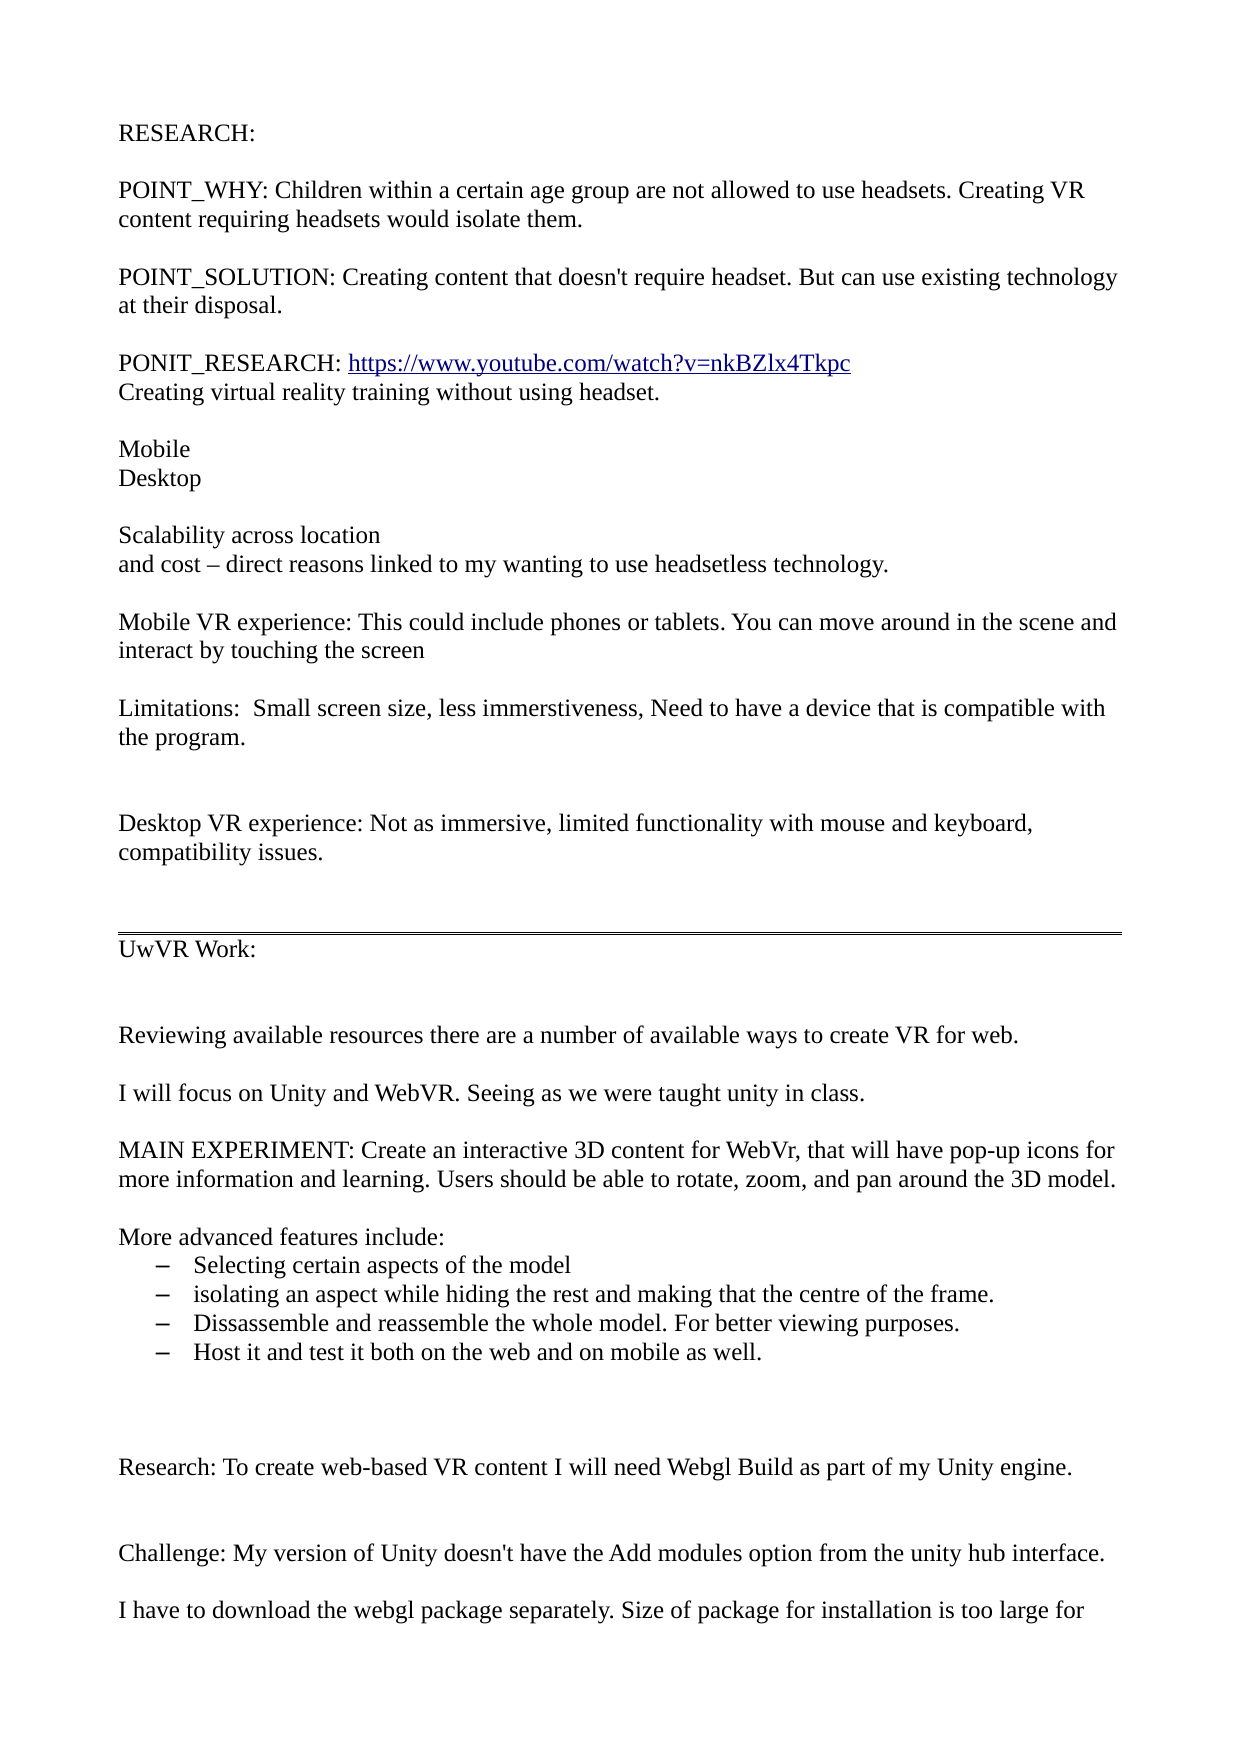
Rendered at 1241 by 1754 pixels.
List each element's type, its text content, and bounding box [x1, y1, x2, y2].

list Selecting certain aspects of the model [156, 1250, 1122, 1279]
text Reviewing available resources there are a number of available ways to create VR for web. [118, 1020, 1122, 1049]
text I will focus on Unity and WebVR. Seeing as we were taught unity in class. [118, 1078, 1122, 1107]
text POINT_SOLUTION: Creating content that doesn't require headset. But can use existing technology at their disposal. [118, 262, 1122, 319]
text UwVR Work: [118, 935, 1122, 963]
list Host it and test it both on the web and on mobile as well. [156, 1337, 1122, 1365]
text Creating virtual reality training without using headset. [118, 377, 1122, 406]
list Dissassemble and reassemble the whole model. For better viewing purposes. [156, 1308, 1122, 1337]
text Mobile [118, 434, 1122, 463]
text MAIN EXPERIMENT: Create an interactive 3D content for WebVr, that will have pop-up icons for more information and learning. Users should be able to rotate, zoom, and pan around the 3D model. [118, 1135, 1122, 1193]
text POINT_WHY: Children within a certain age group are not allowed to use headsets. Creating VR content requiring headsets would isolate them. [118, 176, 1122, 233]
text Scalability across location [118, 521, 1122, 549]
text and cost – direct reasons linked to my wanting to use headsetless technology. [118, 549, 1122, 578]
text Mobile VR experience: This could include phones or tablets. You can move around in the scene and interact by touching the screen [118, 607, 1122, 664]
text Research: To create web-based VR content I will need Webgl Build as part of my Unity engine. [118, 1452, 1122, 1480]
text PONIT_RESEARCH: https://www.youtube.com/watch?v=nkBZlx4Tkpc [118, 348, 1122, 377]
list isolating an aspect while hiding the rest and making that the centre of the frame. [156, 1279, 1122, 1308]
text Desktop [118, 463, 1122, 492]
text I have to download the webgl package separately. Size of package for installation is too large for [118, 1595, 1122, 1624]
text Desktop VR experience: Not as immersive, limited functionality with mouse and keyboard, compatibility issues. [118, 808, 1122, 866]
text More advanced features include: [118, 1222, 1122, 1250]
text RESEARCH: [118, 118, 1122, 147]
text Challenge: My version of Unity doesn't have the Add modules option from the unity hub interface. [118, 1538, 1122, 1567]
text Limitations: Small screen size, less immerstiveness, Need to have a device that is compatible with the program. [118, 693, 1122, 751]
